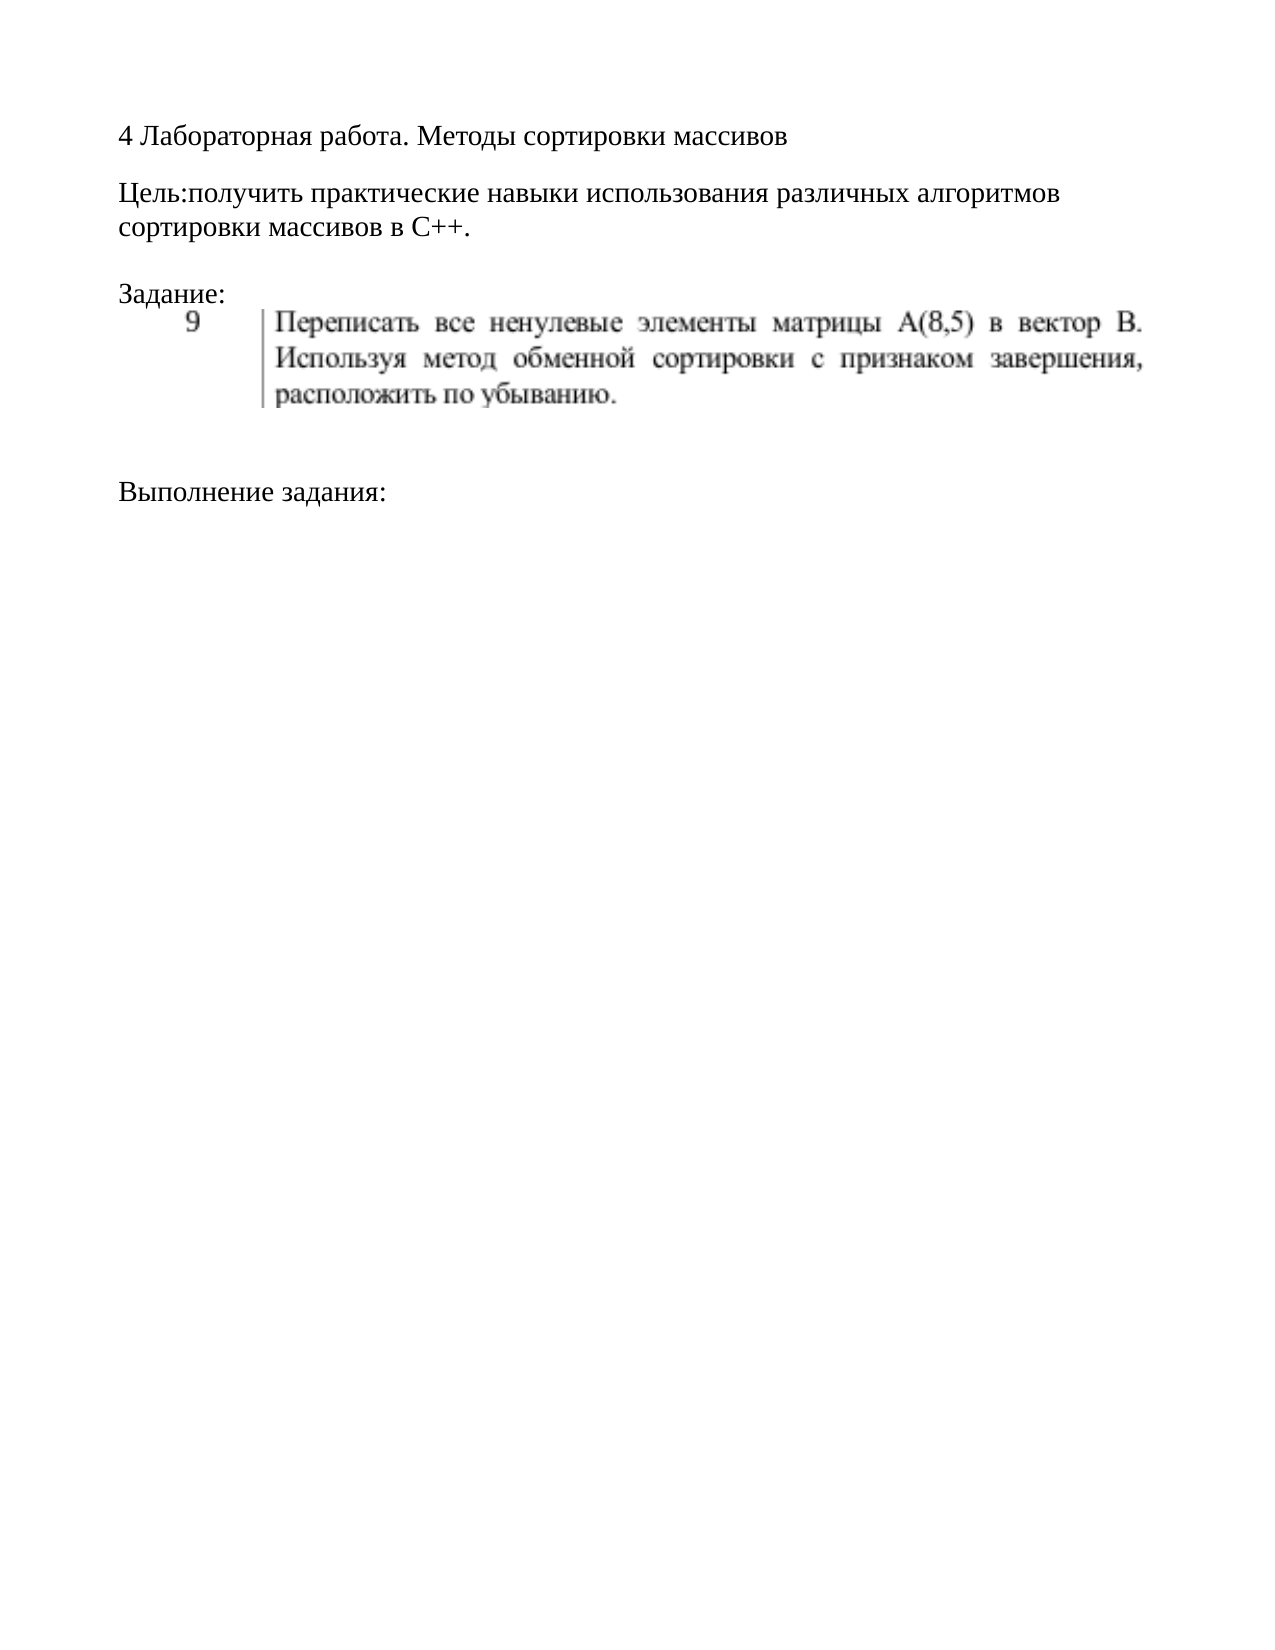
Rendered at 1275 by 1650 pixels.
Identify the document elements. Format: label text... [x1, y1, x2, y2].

picture [127, 309, 1148, 408]
text Цель:получить практические навыки использования различных алгоритмов сортировки массивов в С++. [118, 175, 1157, 242]
text Выполнение задания: [118, 474, 1157, 508]
text Задание: [118, 276, 1157, 309]
text 4 Лабораторная работа. Методы сортировки массивов [118, 118, 1157, 152]
